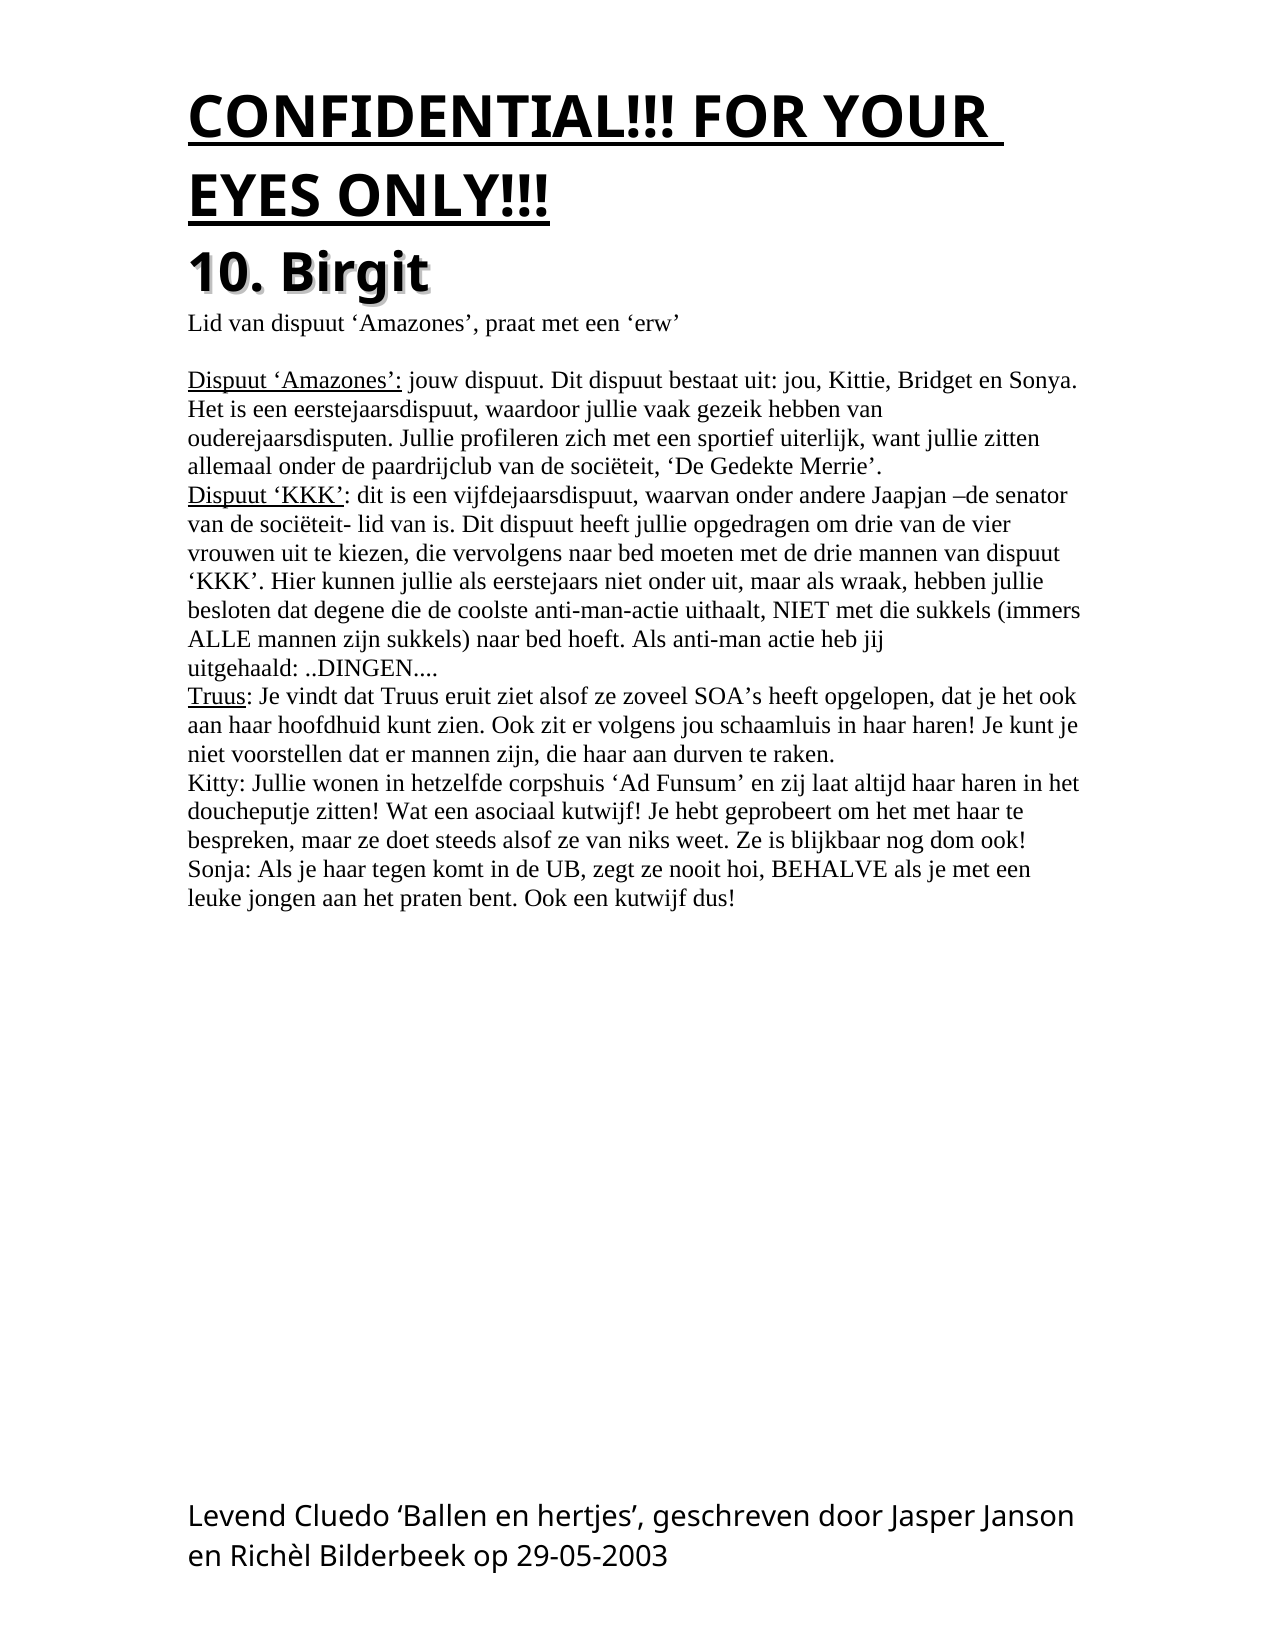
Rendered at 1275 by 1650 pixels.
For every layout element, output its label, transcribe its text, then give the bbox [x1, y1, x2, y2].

text Sonja: Als je haar tegen komt in de UB, zegt ze nooit hoi, BEHALVE als je met een leuke jongen aan het praten bent. Ook een kutwijf dus! [187, 854, 1087, 911]
text Truus: Je vindt dat Truus eruit ziet alsof ze zoveel SOA’s heeft opgelopen, dat je het ook aan haar hoofdhuid kunt zien. Ook zit er volgens jou schaamluis in haar haren! Je kunt je niet voorstellen dat er mannen zijn, die haar aan durven te raken. [187, 681, 1087, 768]
subtitle 10. Birgit [187, 234, 1087, 308]
text Kitty: Jullie wonen in hetzelfde corpshuis ‘Ad Funsum’ en zij laat altijd haar haren in het doucheputje zitten! Wat een asociaal kutwijf! Je hebt geprobeert om het met haar te bespreken, maar ze doet steeds alsof ze van niks weet. Ze is blijkbaar nog dom ook! [187, 768, 1087, 854]
text Dispuut ‘Amazones’: jouw dispuut. Dit dispuut bestaat uit: jou, Kittie, Bridget en Sonya. Het is een eerstejaarsdispuut, waardoor jullie vaak gezeik hebben van ouderejaarsdisputen. Jullie profileren zich met een sportief uiterlijk, want jullie zitten allemaal onder de paardrijclub van de sociëteit, ‘De Gedekte Merrie’. [187, 365, 1087, 480]
text Dispuut ‘KKK’: dit is een vijfdejaarsdispuut, waarvan onder andere Jaapjan –de senator van de sociëteit- lid van is. Dit dispuut heeft jullie opgedragen om drie van de vier vrouwen uit te kiezen, die vervolgens naar bed moeten met de drie mannen van dispuut ‘KKK’. Hier kunnen jullie als eerstejaars niet onder uit, maar als wraak, hebben jullie besloten dat degene die de coolste anti-man-actie uithaalt, NIET met die sukkels (immers ALLE mannen zijn sukkels) naar bed hoeft. Als anti-man actie heb jij uitgehaald: ..DINGEN.... [187, 480, 1087, 681]
text Lid van dispuut ‘Amazones’, praat met een ‘erw’ [187, 308, 1087, 336]
